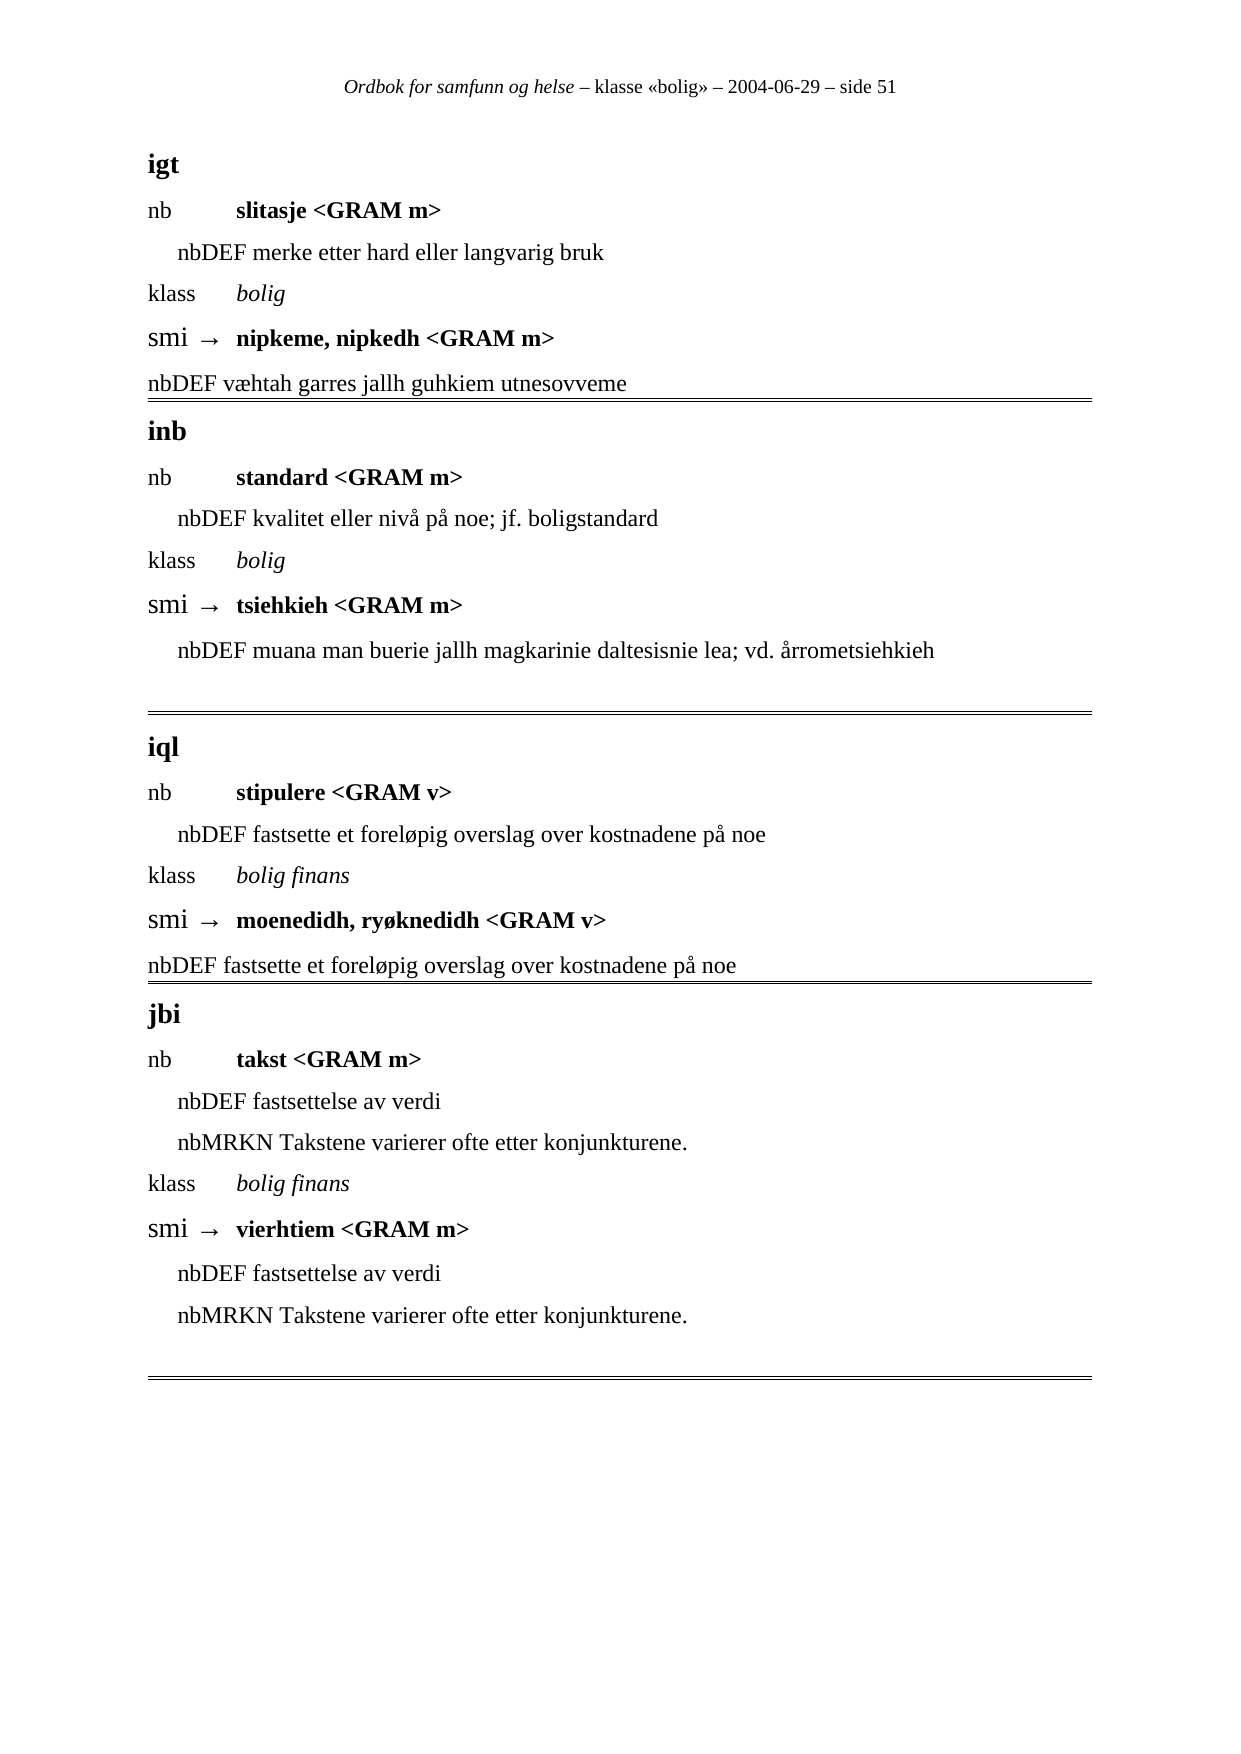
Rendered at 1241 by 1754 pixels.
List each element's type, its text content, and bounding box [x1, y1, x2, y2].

text klass bolig [148, 279, 1092, 306]
text nbMRKN Takstene varierer ofte etter konjunkturene. [177, 1128, 1092, 1156]
text igt [148, 148, 1092, 180]
text nbDEF væhtah garres jallh guhkiem utnesovveme [148, 369, 1092, 398]
text iql [148, 730, 1092, 762]
text inb [148, 414, 1092, 447]
text nbDEF kvalitet eller nivå på noe; jf. boligstandard [177, 504, 1092, 532]
text nb slitasje <GRAM m> [148, 196, 1092, 224]
text nb stipulere <GRAM v> [148, 778, 1092, 806]
text nbDEF muana man buerie jallh magkarinie daltesisnie lea; vd. årrometsiehkieh [177, 636, 1092, 663]
text nbDEF merke etter hard eller langvarig bruk [177, 237, 1092, 265]
text nbMRKN Takstene varierer ofte etter konjunkturene. [177, 1301, 1092, 1328]
text nbDEF fastsettelse av verdi [177, 1259, 1092, 1287]
text jbi [148, 997, 1092, 1029]
text nb standard <GRAM m> [148, 463, 1092, 491]
text smi → moenedidh, ryøknedidh <GRAM v> [148, 902, 1092, 935]
text nbDEF fastsette et foreløpig overslag over kostnadene på noe [148, 951, 1092, 981]
text smi → nipkeme, nipkedh <GRAM m> [148, 320, 1092, 353]
text nbDEF fastsette et foreløpig overslag over kostnadene på noe [177, 820, 1092, 847]
text klass bolig [148, 546, 1092, 573]
text smi → tsiehkieh <GRAM m> [148, 587, 1092, 619]
text klass bolig finans [148, 1169, 1092, 1197]
text klass bolig finans [148, 861, 1092, 889]
text nbDEF fastsettelse av verdi [177, 1087, 1092, 1114]
text nb takst <GRAM m> [148, 1045, 1092, 1073]
text smi → vierhtiem <GRAM m> [148, 1211, 1092, 1243]
